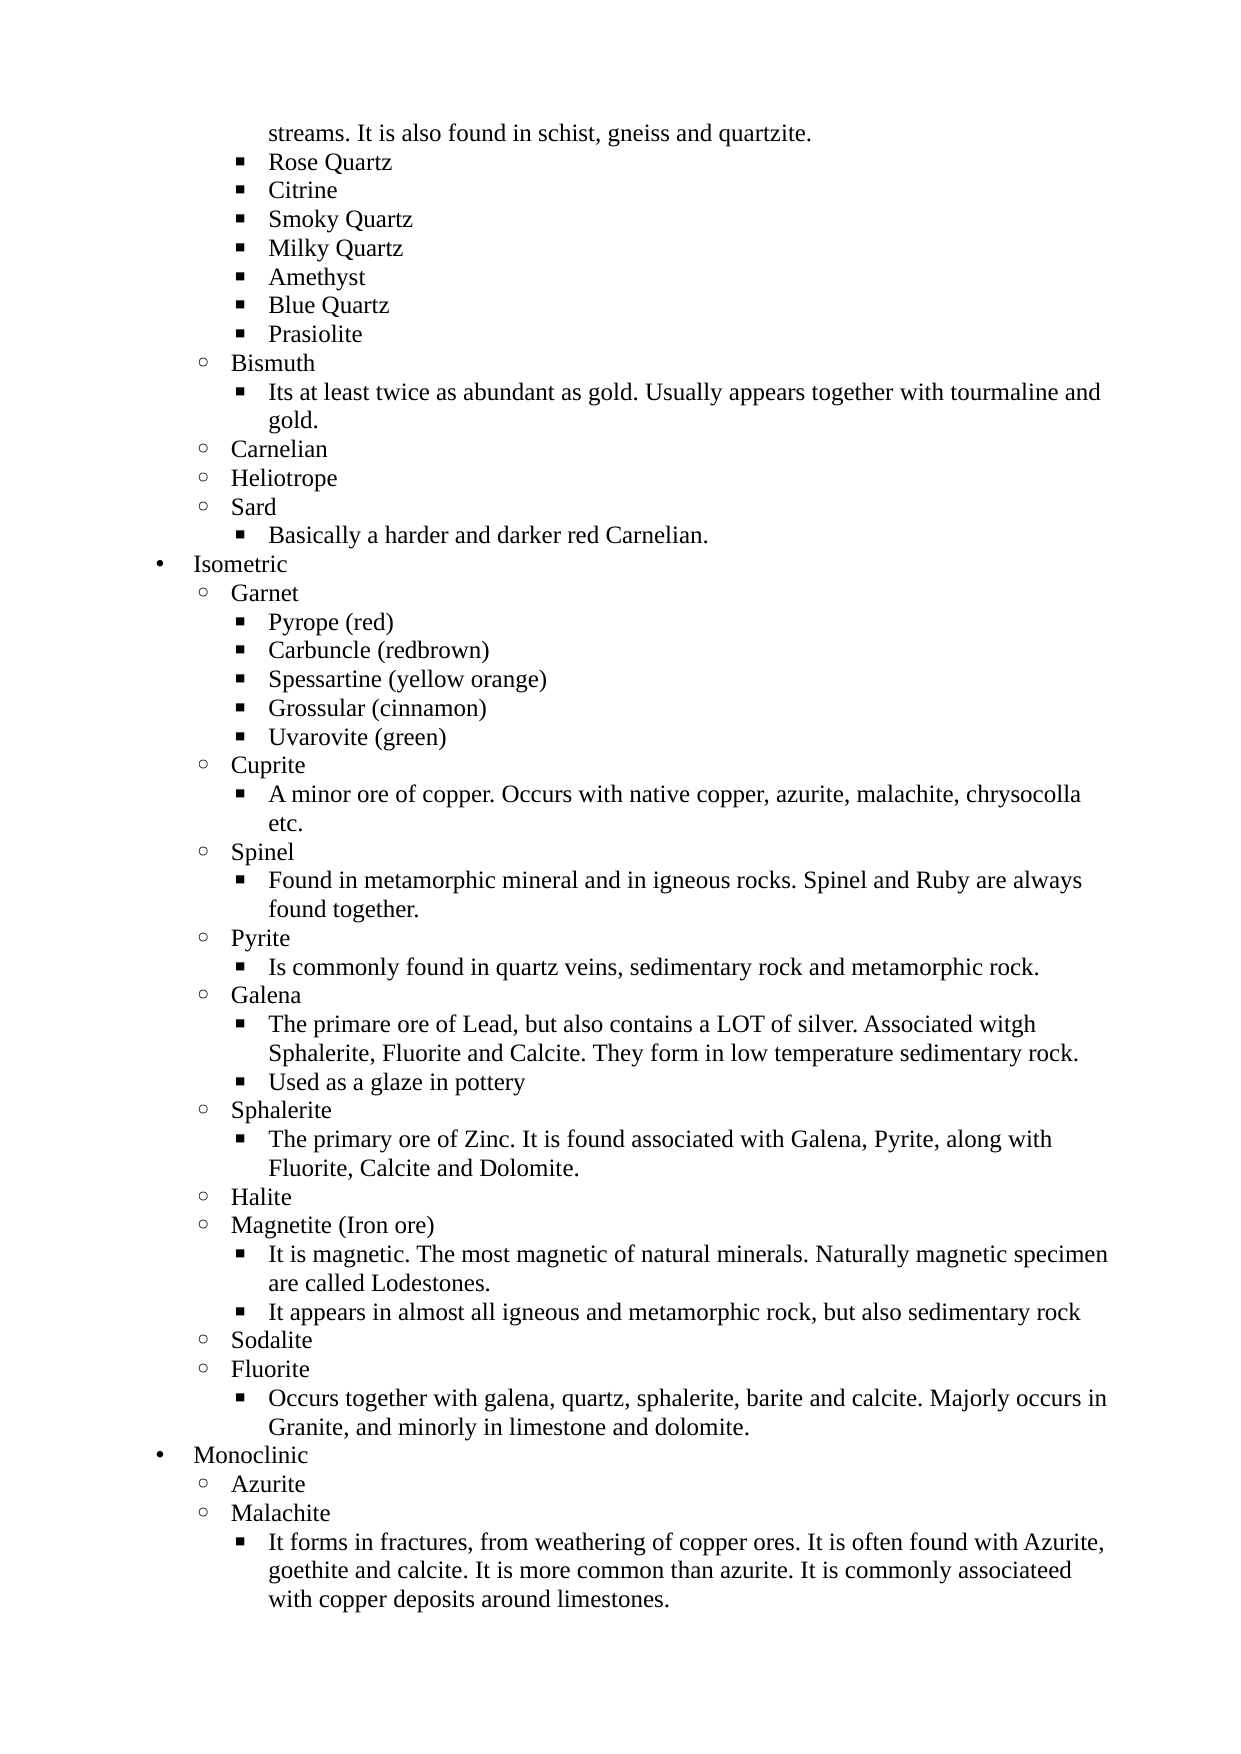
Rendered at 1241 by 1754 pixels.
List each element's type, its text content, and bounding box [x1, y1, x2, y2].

list Grossular (cinnamon) [231, 693, 1122, 722]
list Used as a glaze in pottery [231, 1067, 1122, 1096]
list It appears in almost all igneous and metamorphic rock, but also sedimentary rock [231, 1297, 1122, 1326]
list Spinel [193, 837, 1122, 866]
list Monoclinic [156, 1441, 1122, 1469]
list The primary ore of Zinc. It is found associated with Galena, Pyrite, along with Fluorite, Calcite and Dolomite. [231, 1124, 1122, 1182]
list Halite [193, 1182, 1122, 1211]
list Carnelian [193, 434, 1122, 463]
list Garnet [193, 578, 1122, 607]
list Galena [193, 981, 1122, 1009]
list Rose Quartz [231, 147, 1122, 176]
list Uvarovite (green) [231, 722, 1122, 751]
list Its at least twice as abundant as gold. Usually appears together with tourmaline and gold. [231, 377, 1122, 434]
list Pyrope (red) [231, 607, 1122, 636]
list Sodalite [193, 1326, 1122, 1354]
list Cuprite [193, 751, 1122, 779]
list Heliotrope [193, 463, 1122, 492]
list Sard [193, 492, 1122, 521]
list It is magnetic. The most magnetic of natural minerals. Naturally magnetic specimen are called Lodestones. [231, 1239, 1122, 1297]
list Fluorite [193, 1354, 1122, 1383]
list Bismuth [193, 348, 1122, 377]
list Carbuncle (redbrown) [231, 636, 1122, 664]
list Occurs together with galena, quartz, sphalerite, barite and calcite. Majorly occurs in Granite, and minorly in limestone and dolomite. [231, 1383, 1122, 1441]
list Malachite [193, 1498, 1122, 1527]
list Is commonly found in quartz veins, sedimentary rock and metamorphic rock. [231, 952, 1122, 981]
list Milky Quartz [231, 233, 1122, 262]
list Smoky Quartz [231, 204, 1122, 233]
list Isometric [156, 549, 1122, 578]
list A minor ore of copper. Occurs with native copper, azurite, malachite, chrysocolla etc. [231, 779, 1122, 837]
list Sphalerite [193, 1096, 1122, 1124]
list It forms in fractures, from weathering of copper ores. It is often found with Azurite, goethite and calcite. It is more common than azurite. It is commonly associateed with copper deposits around limestones. [231, 1527, 1122, 1613]
list Found in metamorphic mineral and in igneous rocks. Spinel and Ruby are always found together. [231, 866, 1122, 923]
list streams. It is also found in schist, gneiss and quartzite. [231, 118, 1122, 147]
list Citrine [231, 176, 1122, 204]
list Prasiolite [231, 319, 1122, 348]
list Spessartine (yellow orange) [231, 664, 1122, 693]
list Azurite [193, 1469, 1122, 1498]
list Blue Quartz [231, 291, 1122, 319]
list Amethyst [231, 262, 1122, 291]
list Basically a harder and darker red Carnelian. [231, 521, 1122, 549]
list The primare ore of Lead, but also contains a LOT of silver. Associated witgh Sphalerite, Fluorite and Calcite. They form in low temperature sedimentary rock. [231, 1009, 1122, 1067]
list Magnetite (Iron ore) [193, 1211, 1122, 1239]
list Pyrite [193, 923, 1122, 952]
